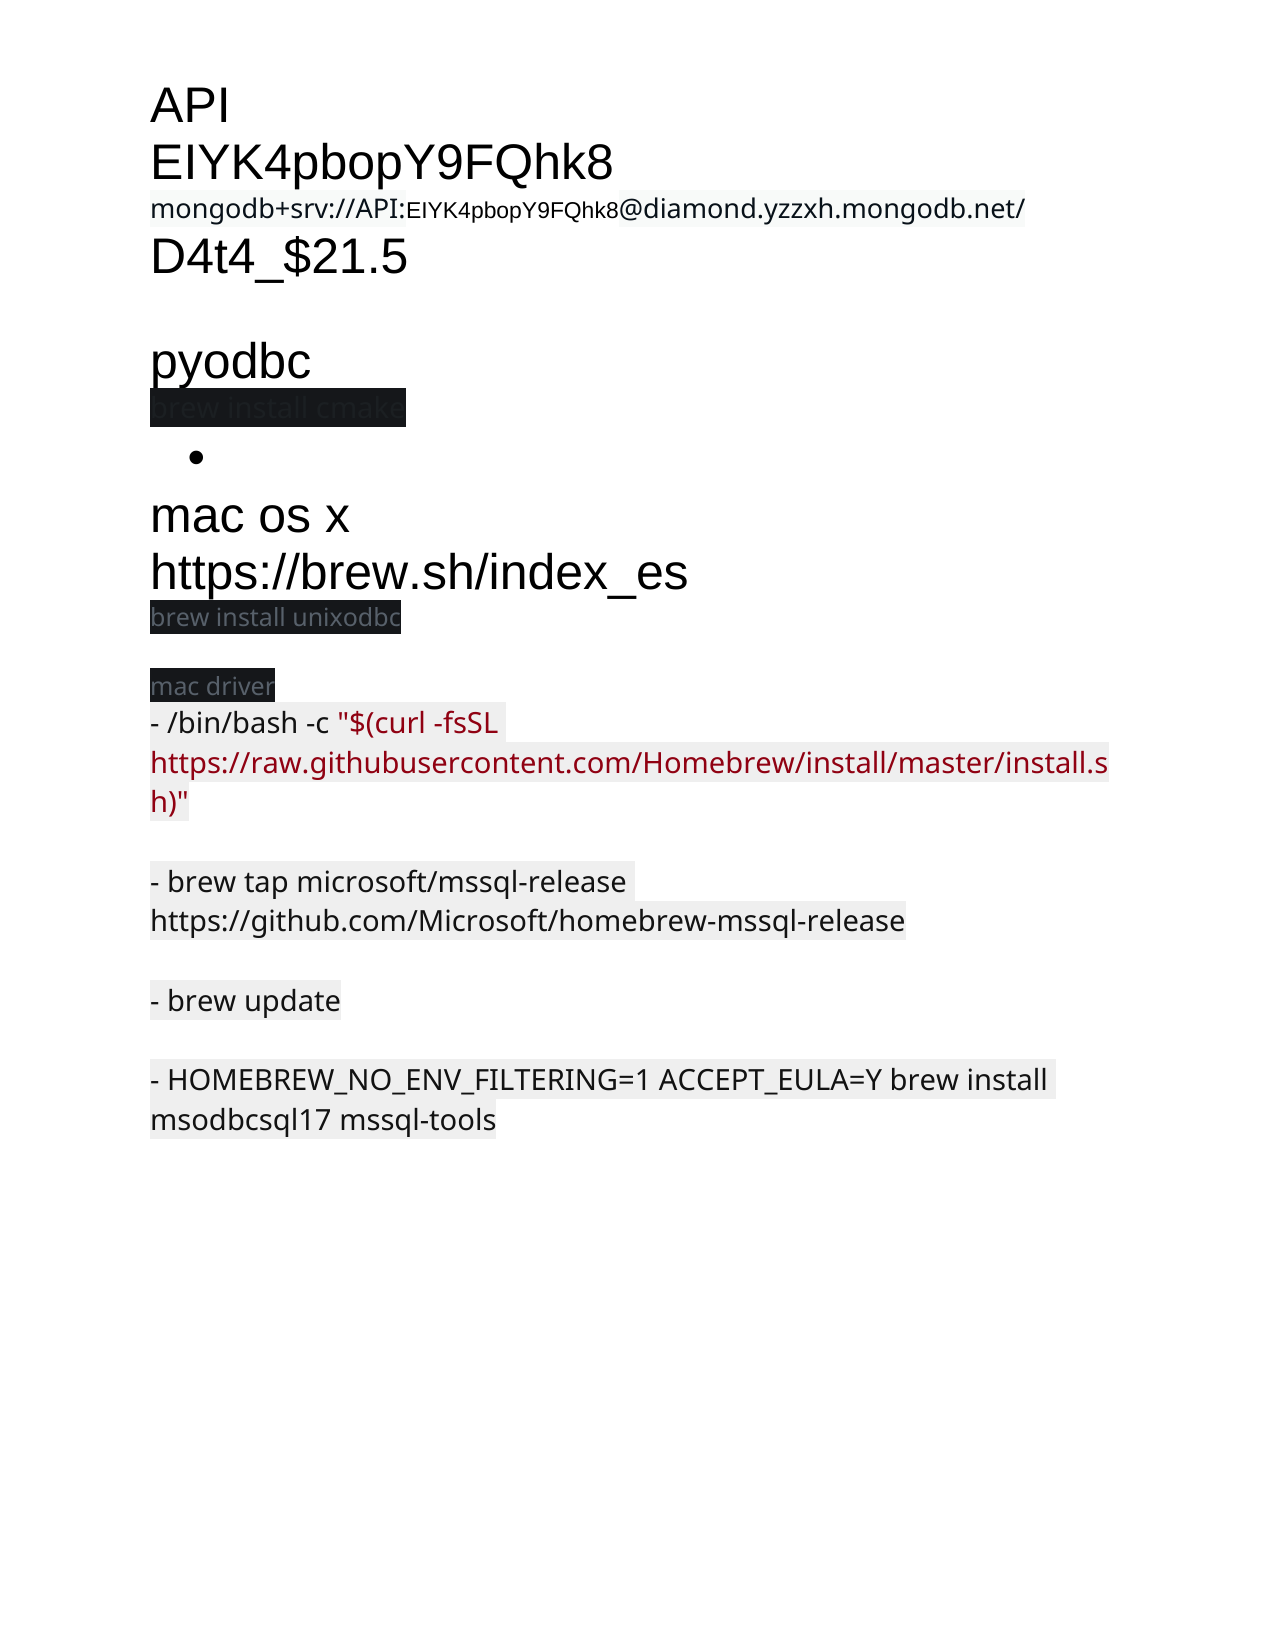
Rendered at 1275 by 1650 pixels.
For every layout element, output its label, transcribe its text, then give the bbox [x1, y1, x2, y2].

text - brew update [150, 980, 1125, 1020]
text pyodbc [150, 342, 1125, 388]
text API [150, 75, 1125, 132]
text brew install cmake [150, 388, 1125, 427]
text mac driver [150, 668, 1125, 702]
text https://brew.sh/index_es [150, 542, 1125, 600]
text - HOMEBREW_NO_ENV_FILTERING=1 ACCEPT_EULA=Y brew install msodbcsql17 mssql-tools [150, 1059, 1125, 1139]
text - /bin/bash -c "$(curl -fsSL https://raw.githubusercontent.com/Homebrew/install/master/install.sh)" [150, 702, 1125, 821]
text mongodb+srv://API:EIYK4pbopY9FQhk8@diamond.yzzxh.mongodb.net/ [150, 190, 1125, 227]
text brew install unixodbc [150, 600, 1125, 634]
text mac os x [150, 485, 1125, 542]
text - brew tap microsoft/mssql-release https://github.com/Microsoft/homebrew-mssql-release [150, 861, 1125, 940]
text EIYK4pbopY9FQhk8 [150, 132, 1125, 190]
text D4t4_$21.5 [150, 227, 1125, 284]
